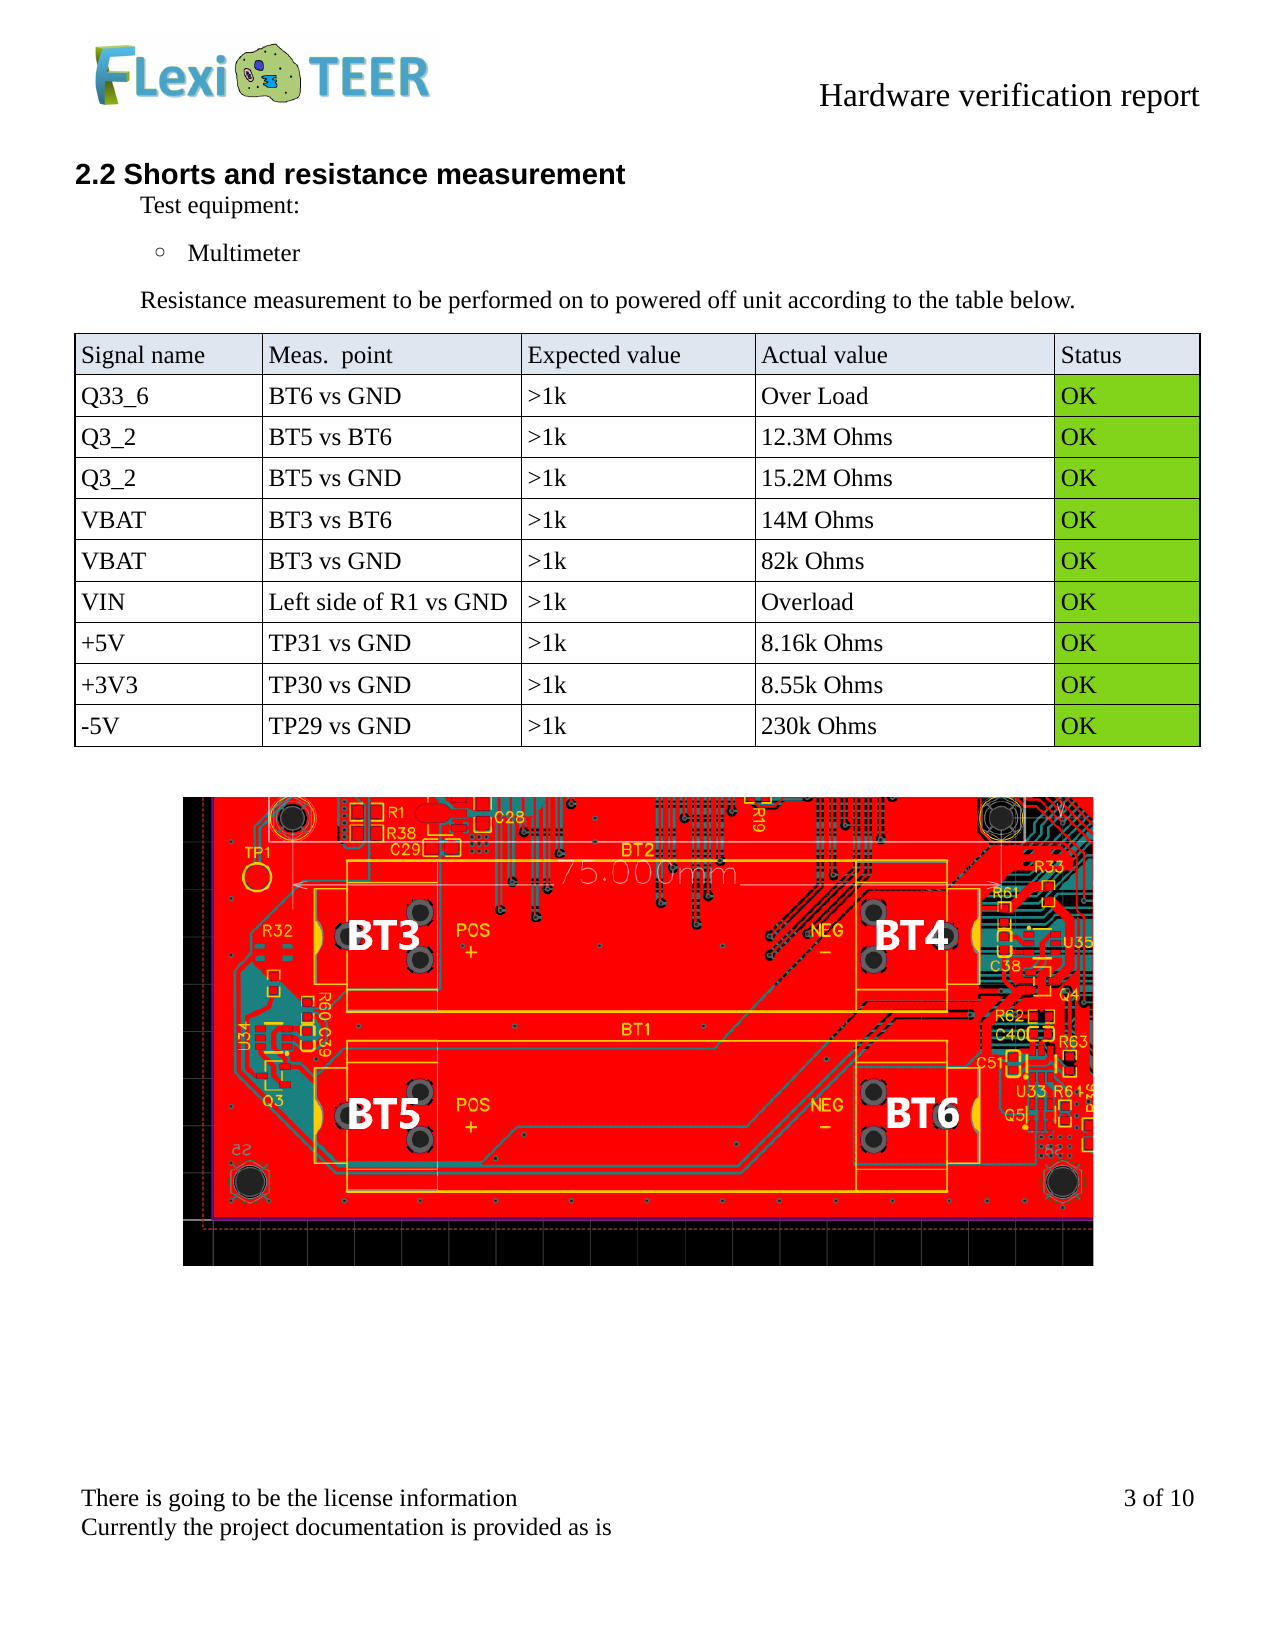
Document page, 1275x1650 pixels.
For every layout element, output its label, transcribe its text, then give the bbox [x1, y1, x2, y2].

table_cell OK [1055, 375, 1199, 416]
table_cell >1k [522, 623, 755, 663]
table_cell BT6 vs GND [263, 375, 521, 416]
table_cell TP31 vs GND [263, 623, 521, 663]
table_cell Q3_2 [76, 458, 262, 498]
table_cell >1k [522, 458, 755, 498]
table_header Signal name [76, 334, 262, 374]
table_header Actual value [756, 334, 1054, 374]
table_header Status [1055, 334, 1199, 374]
table_cell 12.3M Ohms [756, 417, 1054, 457]
table_cell OK [1055, 540, 1199, 581]
table_cell OK [1055, 458, 1199, 498]
table_cell Over Load [756, 375, 1054, 416]
table_cell OK [1055, 417, 1199, 457]
table_cell >1k [522, 582, 755, 622]
table_cell BT5 vs GND [263, 458, 521, 498]
picture [181, 794, 1094, 1266]
table_cell OK [1055, 623, 1199, 663]
table_cell BT5 vs BT6 [263, 417, 521, 457]
table_cell OK [1055, 499, 1199, 539]
table_header Expected value [522, 334, 755, 374]
table_cell 15.2M Ohms [756, 458, 1054, 498]
table_cell >1k [522, 540, 755, 581]
table_cell TP29 vs GND [263, 705, 521, 746]
picture [86, 34, 440, 113]
table_cell OK [1055, 582, 1199, 622]
table_cell OK [1055, 664, 1199, 704]
table_header Meas. point [263, 334, 521, 374]
text Test equipment: [75, 190, 1200, 219]
list Multimeter [150, 238, 1200, 267]
table_cell -5V [76, 705, 262, 746]
table_cell 230k Ohms [756, 705, 1054, 746]
table_cell Left side of R1 vs GND [263, 582, 521, 622]
table_cell Q33_6 [76, 375, 262, 416]
table_cell 82k Ohms [756, 540, 1054, 581]
table_cell TP30 vs GND [263, 664, 521, 704]
table_cell VBAT [76, 499, 262, 539]
table_cell Overload [756, 582, 1054, 622]
table_cell VIN [76, 582, 262, 622]
table_cell >1k [522, 705, 755, 746]
table_cell +3V3 [76, 664, 262, 704]
table_cell OK [1055, 705, 1199, 746]
table_cell >1k [522, 375, 755, 416]
table_cell >1k [522, 417, 755, 457]
table_cell Q3_2 [76, 417, 262, 457]
table_cell 8.55k Ohms [756, 664, 1054, 704]
table_cell >1k [522, 499, 755, 539]
table_cell BT3 vs BT6 [263, 499, 521, 539]
text Resistance measurement to be performed on to powered off unit according to the table below. [75, 285, 1200, 314]
table_cell +5V [76, 623, 262, 663]
table_cell >1k [522, 664, 755, 704]
table_cell 8.16k Ohms [756, 623, 1054, 663]
table_cell 14M Ohms [756, 499, 1054, 539]
table_cell BT3 vs GND [263, 540, 521, 581]
subtitle 2.2 Shorts and resistance measurement [75, 157, 1200, 190]
table_cell VBAT [76, 540, 262, 581]
